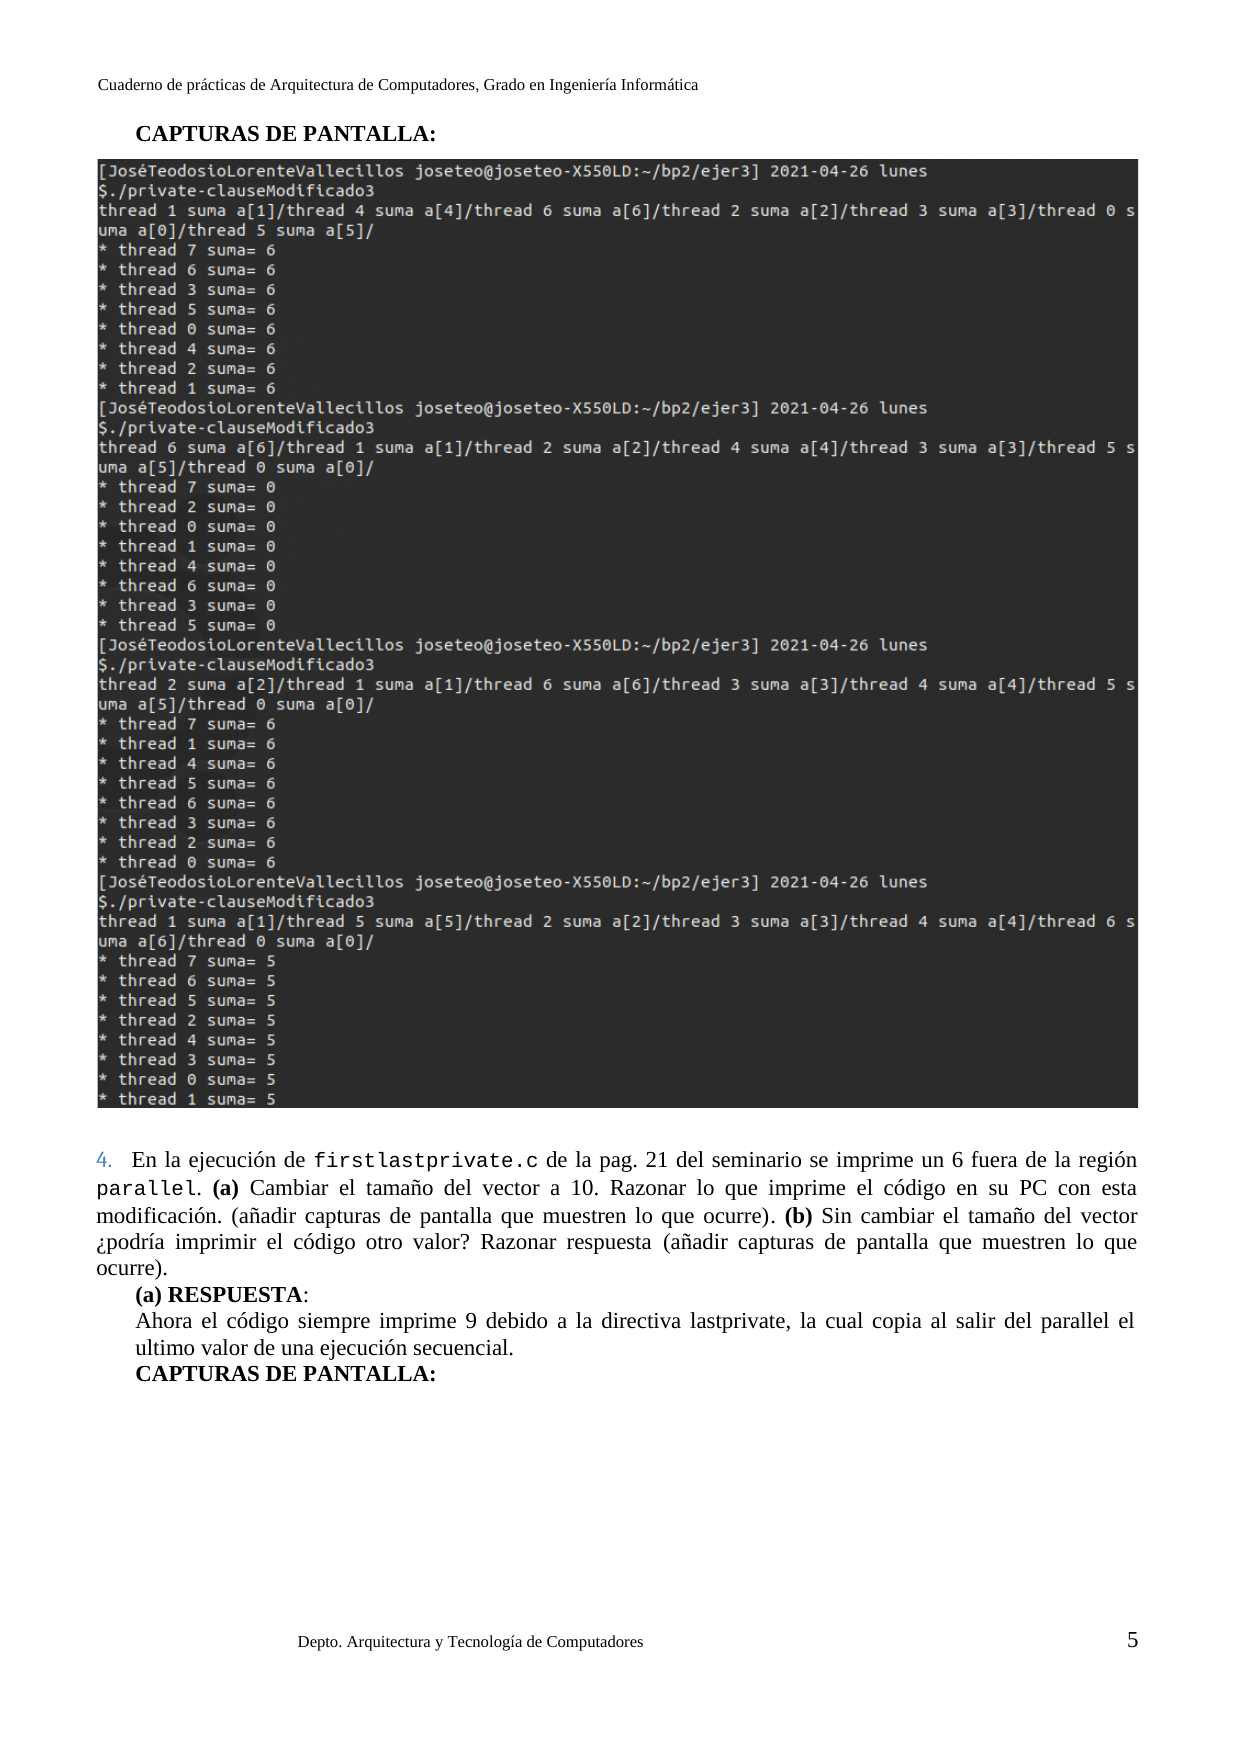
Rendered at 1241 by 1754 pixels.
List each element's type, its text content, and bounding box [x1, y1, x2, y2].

list En la ejecución de firstlastprivate.c de la pag. 21 del seminario se imprime un 6 fuera de la región parallel. (a) Cambiar el tamaño del vector a 10. Razonar lo que imprime el código en su PC con esta modificación. (añadir capturas de pantalla que muestren lo que ocurre). (b) Sin cambiar el tamaño del vector ¿podría imprimir el código otro valor? Razonar respuesta (añadir capturas de pantalla que muestren lo que ocurre). [96, 1147, 1138, 1281]
picture [97, 159, 1139, 1108]
text CAPTURAS DE PANTALLA: [135, 121, 1138, 147]
text (a) RESPUESTA: [135, 1281, 1138, 1307]
text CAPTURAS DE PANTALLA: [135, 1360, 1138, 1386]
text Ahora el código siempre imprime 9 debido a la directiva lastprivate, la cual copia al salir del parallel el ultimo valor de una ejecución secuencial. [135, 1307, 1138, 1360]
